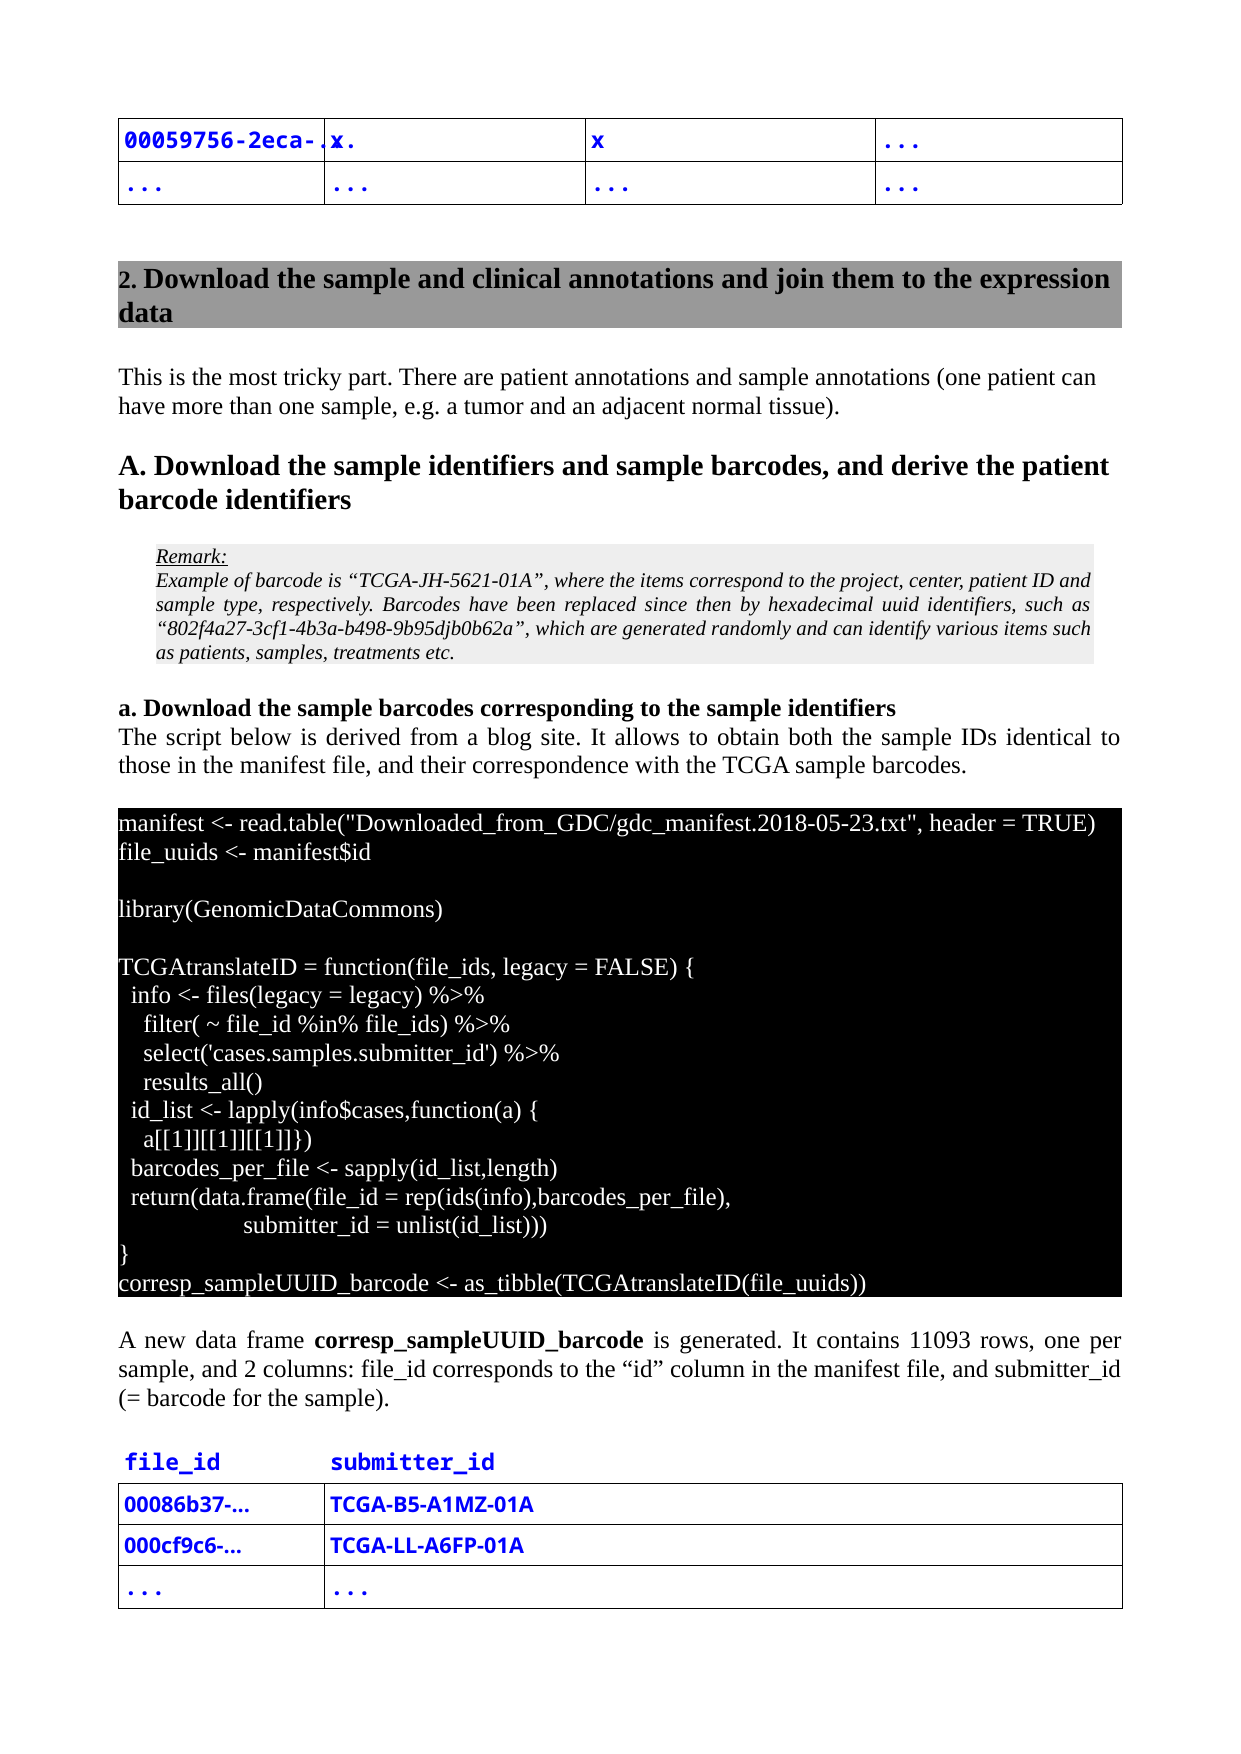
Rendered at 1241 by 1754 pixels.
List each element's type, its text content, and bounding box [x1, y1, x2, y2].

text file_uuids <- manifest$id [118, 837, 1122, 866]
table_cell x [325, 119, 585, 161]
text 2. Download the sample and clinical annotations and join them to the expression data [118, 261, 1122, 328]
text info <- files(legacy = legacy) %>% [118, 981, 1122, 1009]
text submitter_id = unlist(id_list))) [118, 1211, 1122, 1239]
table_cell x [586, 119, 875, 161]
text This is the most tricky part. There are patient annotations and sample annotations (one patient can have more than one sample, e.g. a tumor and an adjacent normal tissue). [118, 362, 1122, 419]
text results_all() [118, 1067, 1122, 1096]
text a. Download the sample barcodes corresponding to the sample identifiers [118, 693, 1122, 722]
text return(data.frame(file_id = rep(ids(info),barcodes_per_file), [118, 1182, 1122, 1211]
table_cell ... [586, 162, 875, 204]
table_cell ... [119, 162, 324, 204]
text Remark: [156, 544, 1094, 568]
text filter( ~ file_id %in% file_ids) %>% [118, 1009, 1122, 1038]
text Example of barcode is “TCGA-JH-5621-01A”, where the items correspond to the project, center, patient ID and sample type, respectively. Barcodes have been replaced since then by hexadecimal uuid identifiers, such as “802f4a27-3cf1-4b3a-b498-9b95djb0b62a”, which are generated randomly and can identify various items such as patients, samples, treatments etc. [156, 568, 1094, 664]
text id_list <- lapply(info$cases,function(a) { [118, 1096, 1122, 1124]
text A new data frame corresp_sampleUUID_barcode is generated. It contains 11093 rows, one per sample, and 2 columns: file_id corresponds to the “id” column in the manifest file, and submitter_id (= barcode for the sample). [118, 1326, 1122, 1412]
text select('cases.samples.submitter_id') %>% [118, 1038, 1122, 1067]
table_cell TCGA-B5-A1MZ-01A [325, 1484, 1122, 1524]
table_cell ... [876, 119, 1122, 161]
table_cell 000cf9c6-... [119, 1525, 324, 1565]
table_cell ... [876, 162, 1122, 204]
text library(GenomicDataCommons) [118, 894, 1122, 923]
table_cell 00086b37-... [119, 1484, 324, 1524]
table_cell ... [119, 1566, 324, 1608]
text The script below is derived from a blog site. It allows to obtain both the sample IDs identical to those in the manifest file, and their correspondence with the TCGA sample barcodes. [118, 722, 1122, 779]
table_cell 00059756-2eca-... [119, 119, 324, 161]
table_cell TCGA-LL-A6FP-01A [325, 1525, 1122, 1565]
text a[[1]][[1]][[1]]}) [118, 1124, 1122, 1153]
text A. Download the sample identifiers and sample barcodes, and derive the patient barcode identifiers [118, 448, 1122, 515]
text TCGAtranslateID = function(file_ids, legacy = FALSE) { [118, 952, 1122, 981]
text barcodes_per_file <- sapply(id_list,length) [118, 1153, 1122, 1182]
text corresp_sampleUUID_barcode <- as_tibble(TCGAtranslateID(file_uuids)) [118, 1268, 1122, 1297]
text } [118, 1239, 1122, 1268]
text manifest <- read.table("Downloaded_from_GDC/gdc_manifest.2018-05-23.txt", header = TRUE) [118, 808, 1122, 837]
table_header file_id [118, 1441, 324, 1483]
table_header submitter_id [324, 1441, 1122, 1483]
table_cell ... [325, 162, 585, 204]
table_cell ... [325, 1566, 1122, 1608]
